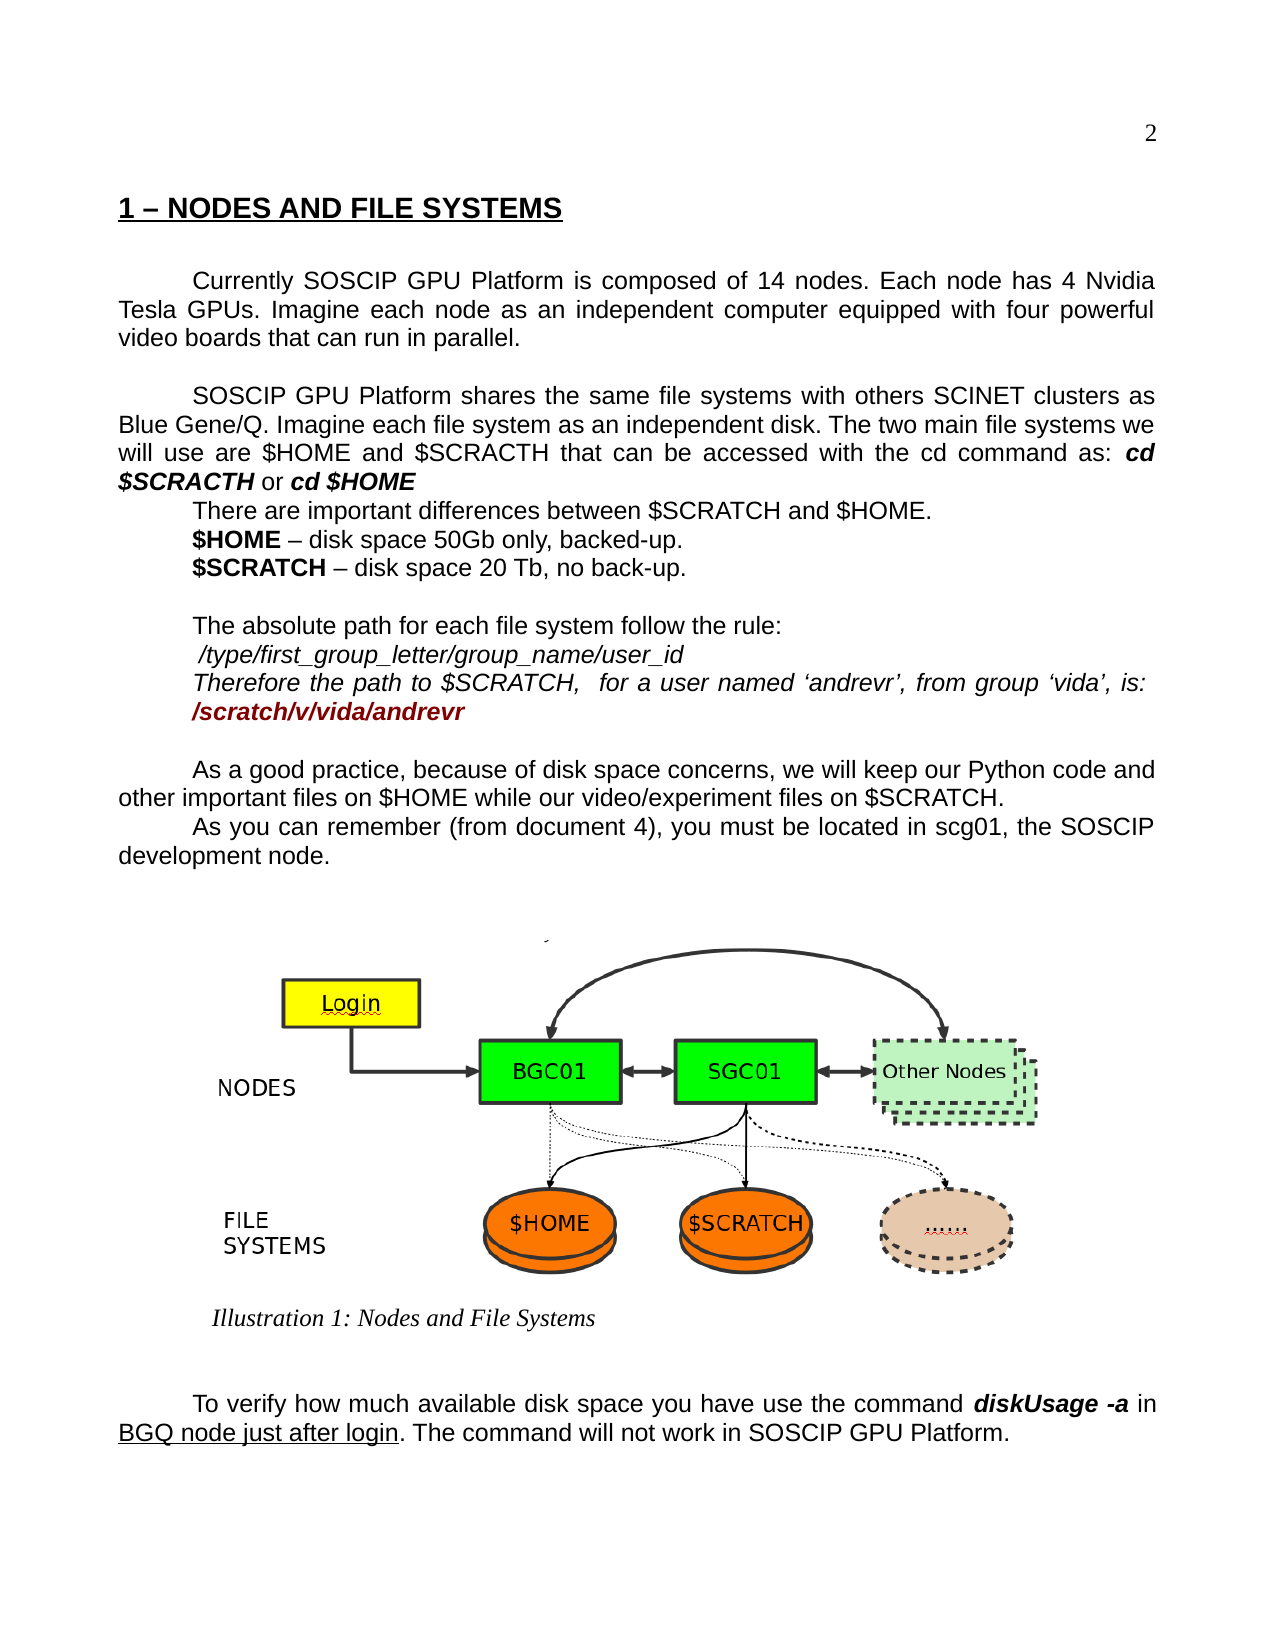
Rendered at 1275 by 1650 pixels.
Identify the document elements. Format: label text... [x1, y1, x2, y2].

text SOSCIP GPU Platform shares the same file systems with others SCINET clusters as Blue Gene/Q. Imagine each file system as an independent disk. The two main file systems we will use are $HOME and $SCRACTH that can be accessed with the cd command as: cd $SCRACTH or cd $HOME [118, 381, 1157, 496]
text As you can remember (from document 4), you must be located in scg01, the SOSCIP development node. [118, 812, 1157, 870]
text $SCRATCH – disk space 20 Tb, no back-up. [118, 553, 1157, 582]
text To verify how much available disk space you have use the command diskUsage -a in BGQ node just after login. The command will not work in SOSCIP GPU Platform. [118, 1389, 1157, 1447]
text Currently SOSCIP GPU Platform is composed of 14 nodes. Each node has 4 Nvidia Tesla GPUs. Imagine each node as an independent computer equipped with four powerful video boards that can run in parallel. [118, 266, 1157, 352]
text /type/first_group_letter/group_name/user_id [118, 640, 1157, 668]
text The absolute path for each file system follow the rule: [118, 611, 1157, 640]
text Illustration 1: Nodes and File Systems [212, 1304, 1063, 1332]
text $HOME – disk space 50Gb only, backed-up. [118, 525, 1157, 553]
text [212, 911, 1063, 940]
text Therefore the path to $SCRATCH, for a user named ‘andrevr’, from group ‘vida’, is: /scratch/v/vida/andrevr [118, 668, 1157, 726]
picture [211, 940, 1064, 1304]
subtitle 1 – NODES AND FILE SYSTEMS [118, 191, 1157, 225]
text As a good practice, because of disk space concerns, we will keep our Python code and other important files on $HOME while our video/experiment files on $SCRATCH. [118, 755, 1157, 812]
text There are important differences between $SCRATCH and $HOME. [118, 496, 1157, 525]
